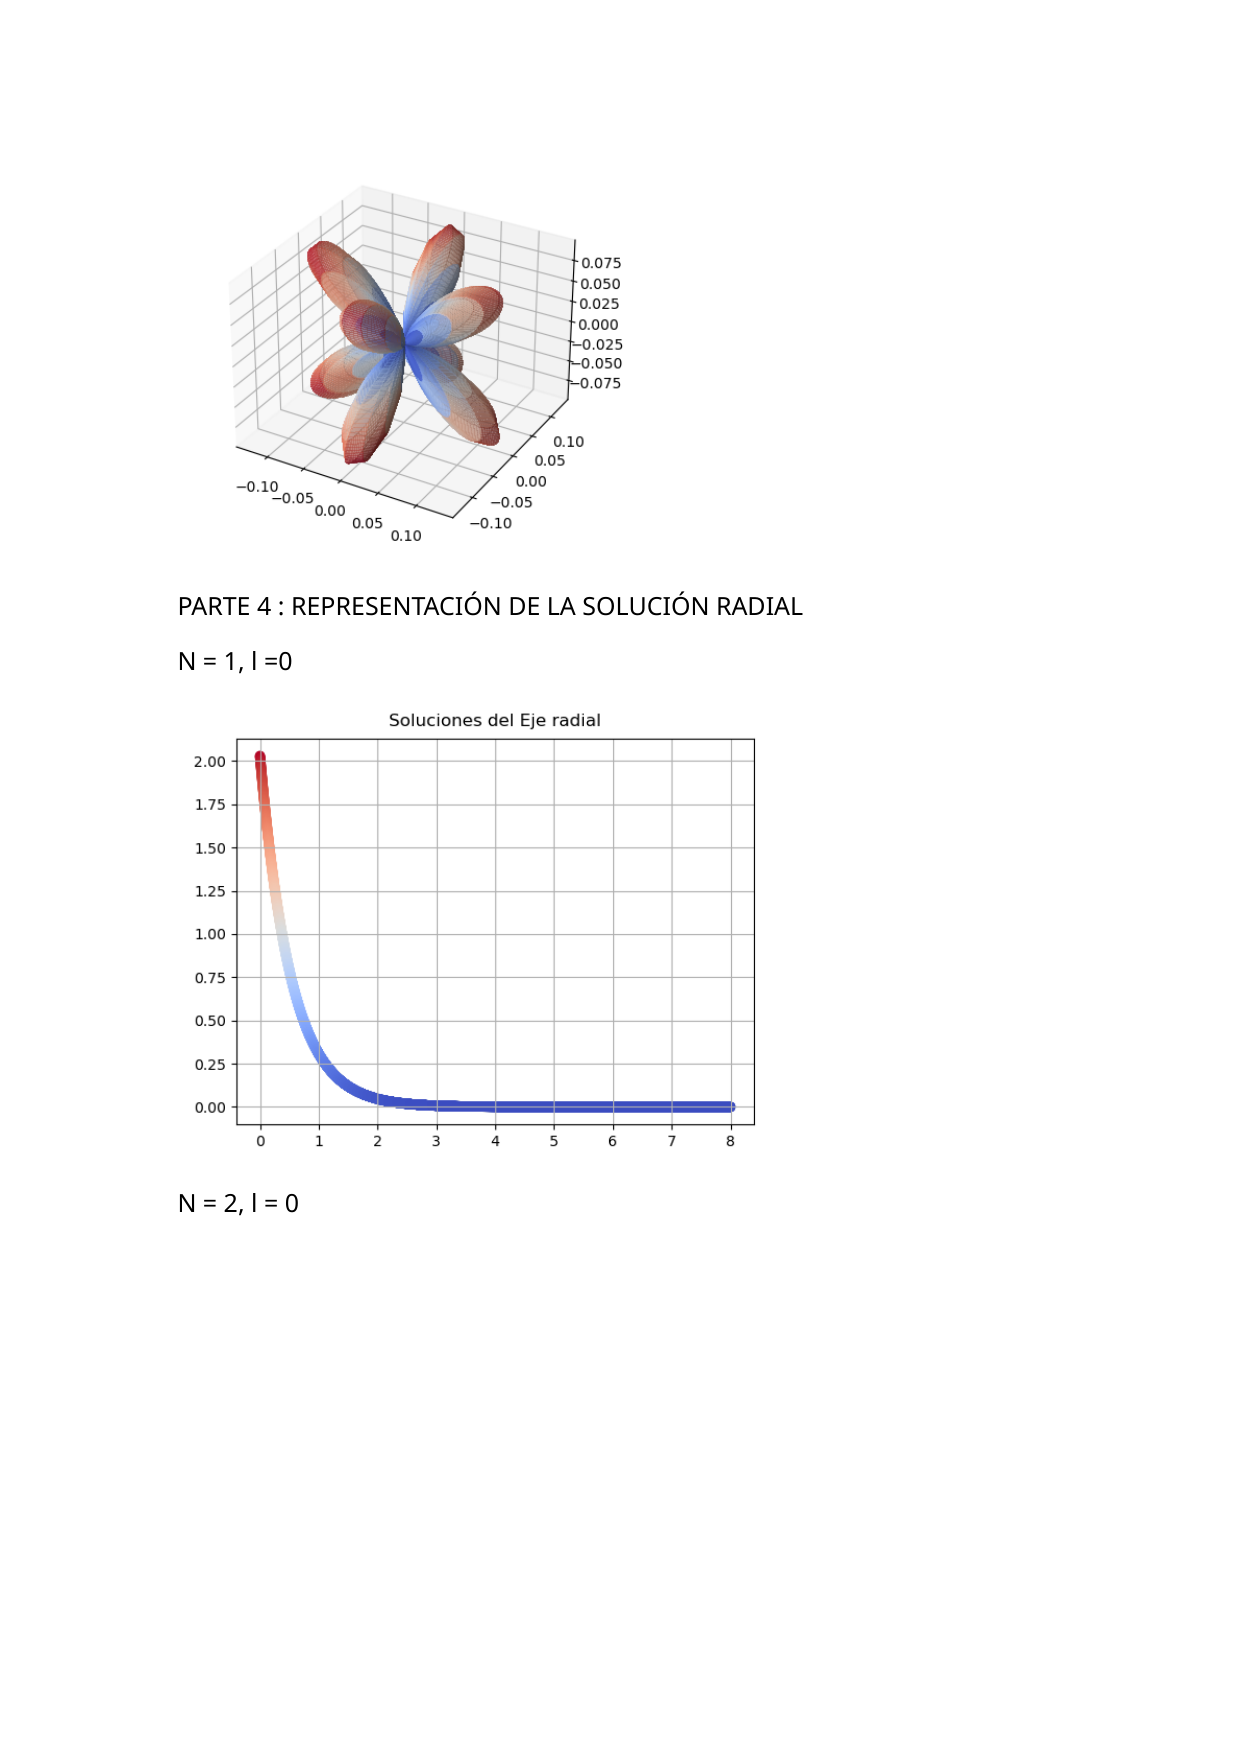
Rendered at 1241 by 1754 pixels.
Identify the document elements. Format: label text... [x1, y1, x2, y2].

text PARTE 4 : REPRESENTACIÓN DE LA SOLUCIÓN RADIAL [177, 588, 1063, 622]
text N = 2, l = 0 [177, 1186, 1063, 1220]
text N = 1, l =0 [177, 644, 1063, 678]
